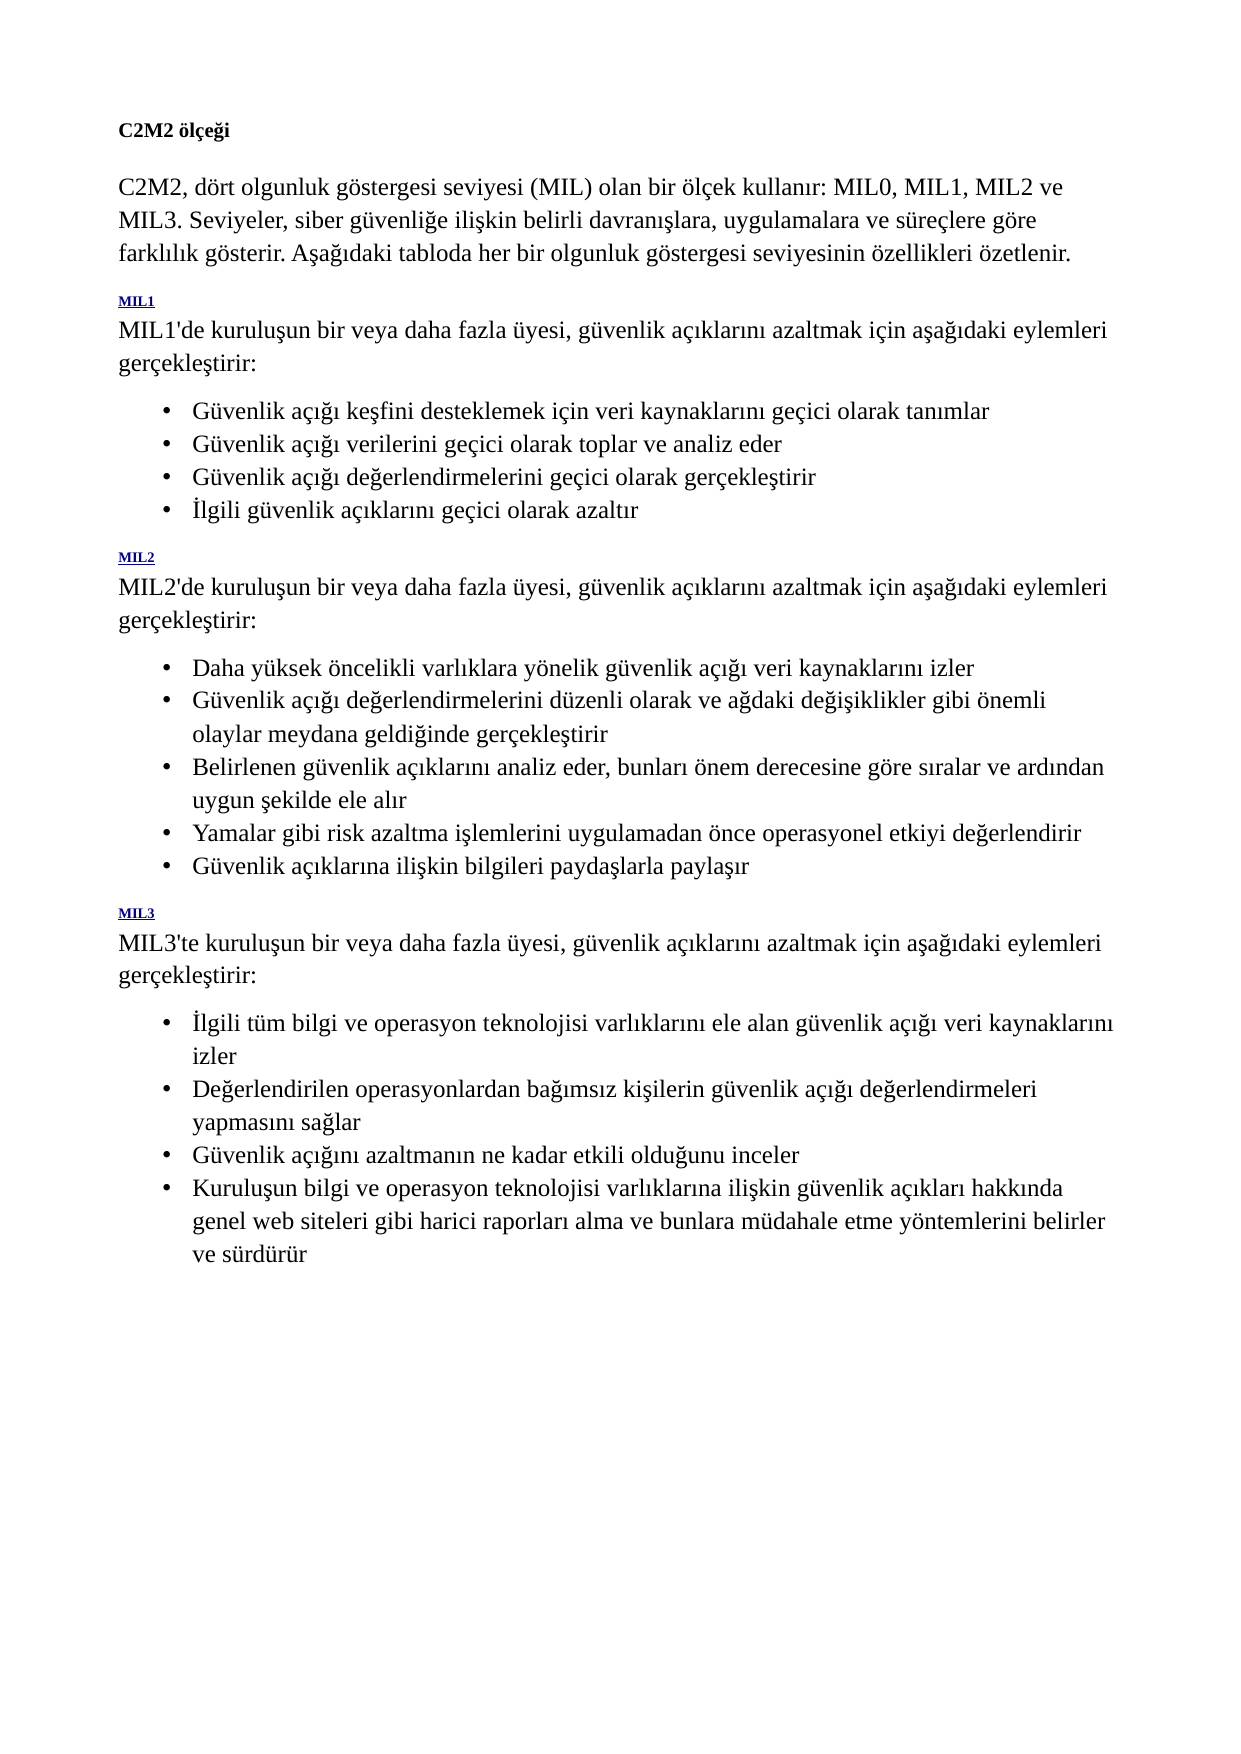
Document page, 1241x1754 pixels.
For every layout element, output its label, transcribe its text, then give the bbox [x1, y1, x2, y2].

text C2M2, dört olgunluk göstergesi seviyesi (MIL) olan bir ölçek kullanır: MIL0, MIL1, MIL2 ve MIL3. Seviyeler, siber güvenliğe ilişkin belirli davranışlara, uygulamalara ve süreçlere göre farklılık gösterir. Aşağıdaki tabloda her bir olgunluk göstergesi seviyesinin özellikleri özetlenir. [118, 172, 1122, 267]
list İlgili tüm bilgi ve operasyon teknolojisi varlıklarını ele alan güvenlik açığı veri kaynaklarını izler [162, 1008, 1122, 1070]
list Yamalar gibi risk azaltma işlemlerini uygulamadan önce operasyonel etkiyi değerlendirir [162, 818, 1122, 846]
list Güvenlik açıklarına ilişkin bilgileri paydaşlarla paylaşır [162, 851, 1122, 879]
list Güvenlik açığı değerlendirmelerini düzenli olarak ve ağdaki değişiklikler gibi önemli olaylar meydana geldiğinde gerçekleştirir [162, 686, 1122, 747]
text MIL2'de kuruluşun bir veya daha fazla üyesi, güvenlik açıklarını azaltmak için aşağıdaki eylemleri gerçekleştirir: [118, 572, 1122, 634]
list Güvenlik açığı verilerini geçici olarak toplar ve analiz eder [162, 429, 1122, 458]
subtitle C2M2 ölçeği [118, 118, 1122, 166]
list Güvenlik açığı keşfini desteklemek için veri kaynaklarını geçici olarak tanımlar [162, 396, 1122, 425]
subtitle MIL2 [118, 549, 1122, 566]
subtitle MIL1 [118, 292, 1122, 309]
list İlgili güvenlik açıklarını geçici olarak azaltır [162, 495, 1122, 524]
list Güvenlik açığı değerlendirmelerini geçici olarak gerçekleştirir [162, 462, 1122, 491]
list Belirlenen güvenlik açıklarını analiz eder, bunları önem derecesine göre sıralar ve ardından uygun şekilde ele alır [162, 752, 1122, 813]
text MIL3'te kuruluşun bir veya daha fazla üyesi, güvenlik açıklarını azaltmak için aşağıdaki eylemleri gerçekleştirir: [118, 928, 1122, 989]
list Güvenlik açığını azaltmanın ne kadar etkili olduğunu inceler [162, 1140, 1122, 1169]
list Değerlendirilen operasyonlardan bağımsız kişilerin güvenlik açığı değerlendirmeleri yapmasını sağlar [162, 1074, 1122, 1136]
list Daha yüksek öncelikli varlıklara yönelik güvenlik açığı veri kaynaklarını izler [162, 653, 1122, 681]
text MIL1'de kuruluşun bir veya daha fazla üyesi, güvenlik açıklarını azaltmak için aşağıdaki eylemleri gerçekleştirir: [118, 315, 1122, 377]
list Kuruluşun bilgi ve operasyon teknolojisi varlıklarına ilişkin güvenlik açıkları hakkında genel web siteleri gibi harici raporları alma ve bunlara müdahale etme yöntemlerini belirler ve sürdürür [162, 1173, 1122, 1268]
subtitle MIL3 [118, 904, 1122, 921]
